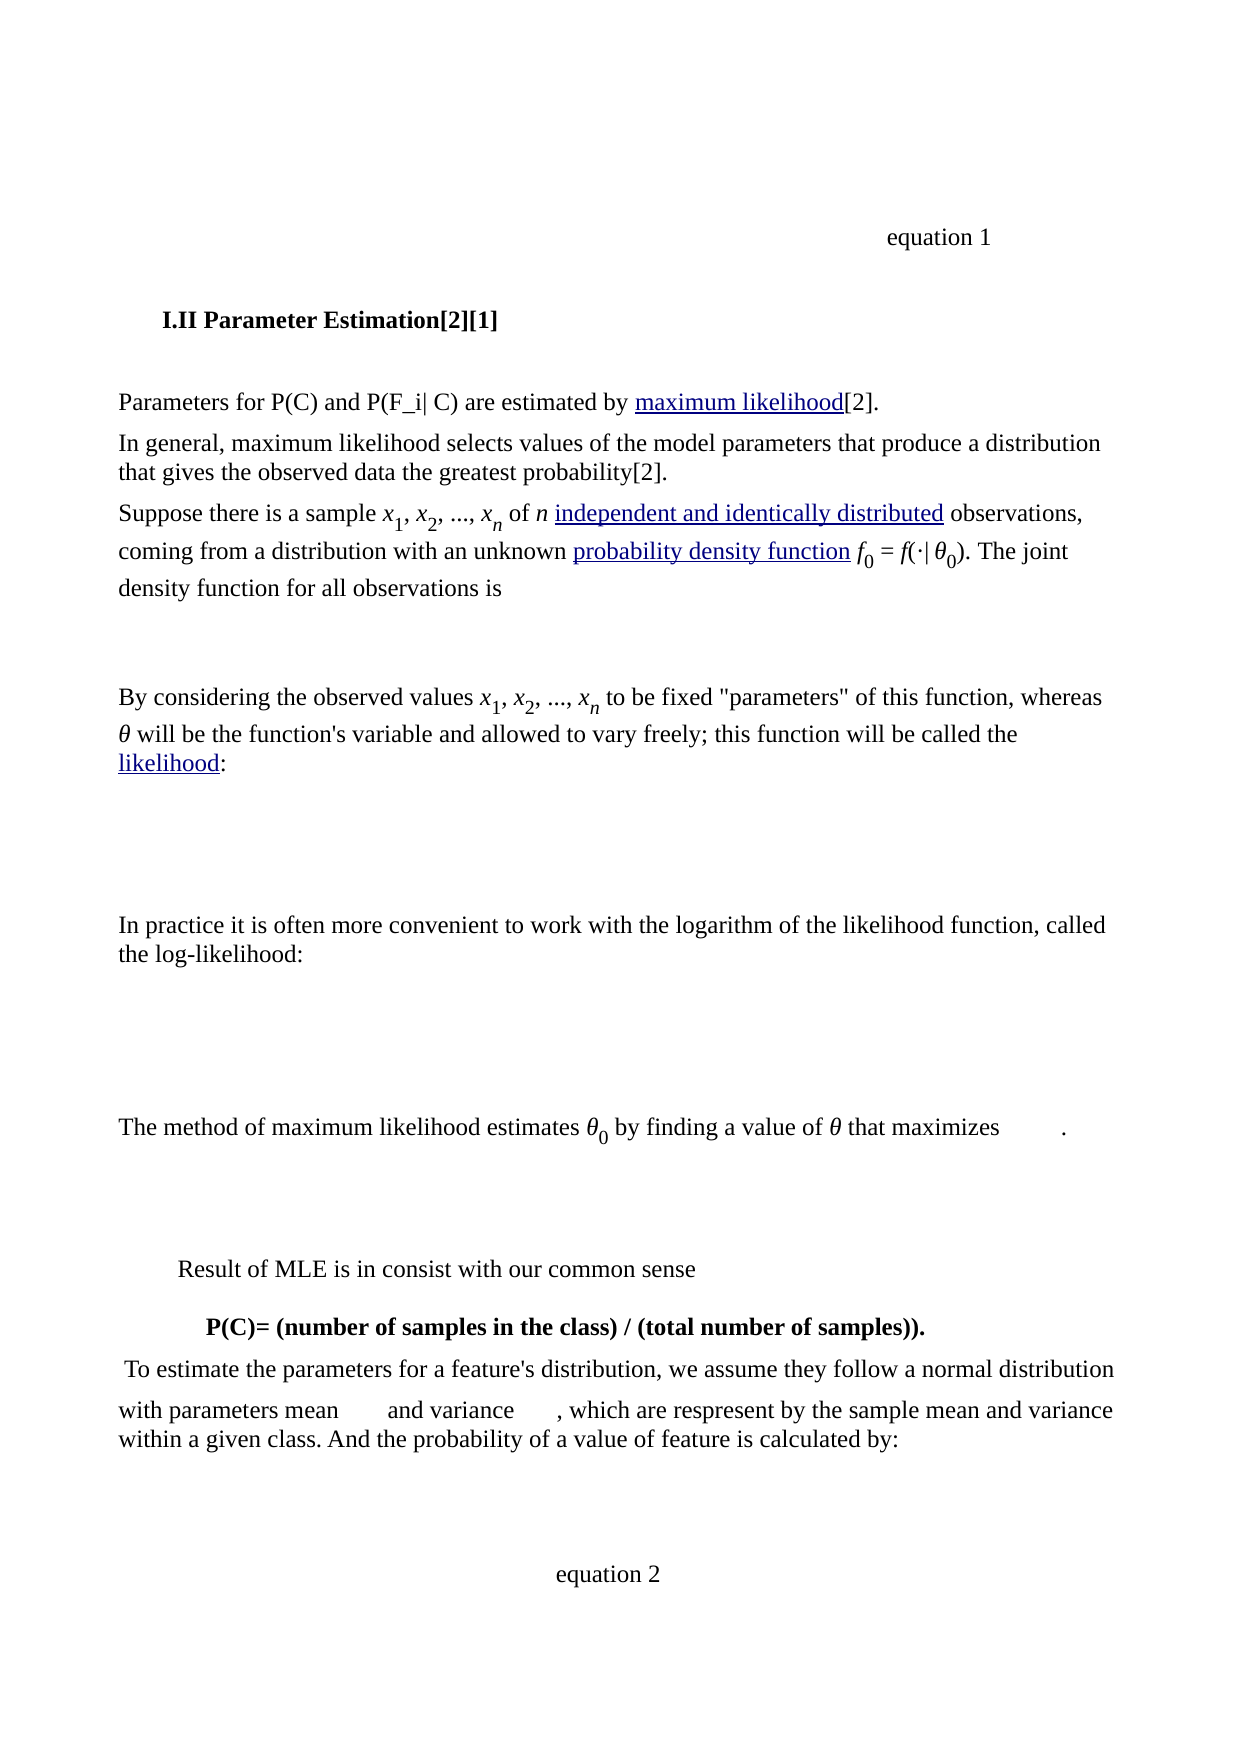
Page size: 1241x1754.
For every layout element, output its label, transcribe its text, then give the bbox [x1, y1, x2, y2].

list equation 1 [177, 118, 1122, 250]
text In general, maximum likelihood selects values of the model parameters that produce a distribution that gives the observed data the greatest probability[2]. [118, 428, 1122, 486]
text Parameters for P(C) and P(F_i| C) are estimated by maximum likelihood[2]. [118, 387, 1122, 416]
list Result of MLE is in consist with our common sense [177, 1254, 1122, 1283]
text In practice it is often more convenient to work with the logarithm of the likelihood function, called the log-likelihood: [118, 910, 1122, 967]
subtitle I.II Parameter Estimation[2][1] [118, 305, 1122, 333]
text Suppose there is a sample x1, x2, ..., xn of n independent and identically distributed observations, coming from a distribution with an unknown probability density function f0 = f(·| θ0). The joint density function for all observations is [118, 498, 1122, 602]
text P(C)= (number of samples in the class) / (total number of samples)). [118, 1312, 1122, 1341]
text To estimate the parameters for a feature's distribution, we assume they follow a normal distribution with parameters mean and variance , which are respresent by the sample mean and variance within a given class. And the probability of a value of feature is calculated by: [118, 1354, 1122, 1453]
text The method of maximum likelihood estimates θ0 by finding a value of θ that maximizes . [118, 1101, 1122, 1149]
text By considering the observed values x1, x2, ..., xn to be fixed "parameters" of this function, whereas θ will be the function's variable and allowed to vary freely; this function will be called the likelihood: [118, 682, 1122, 777]
text equation 2 [118, 1506, 1122, 1588]
